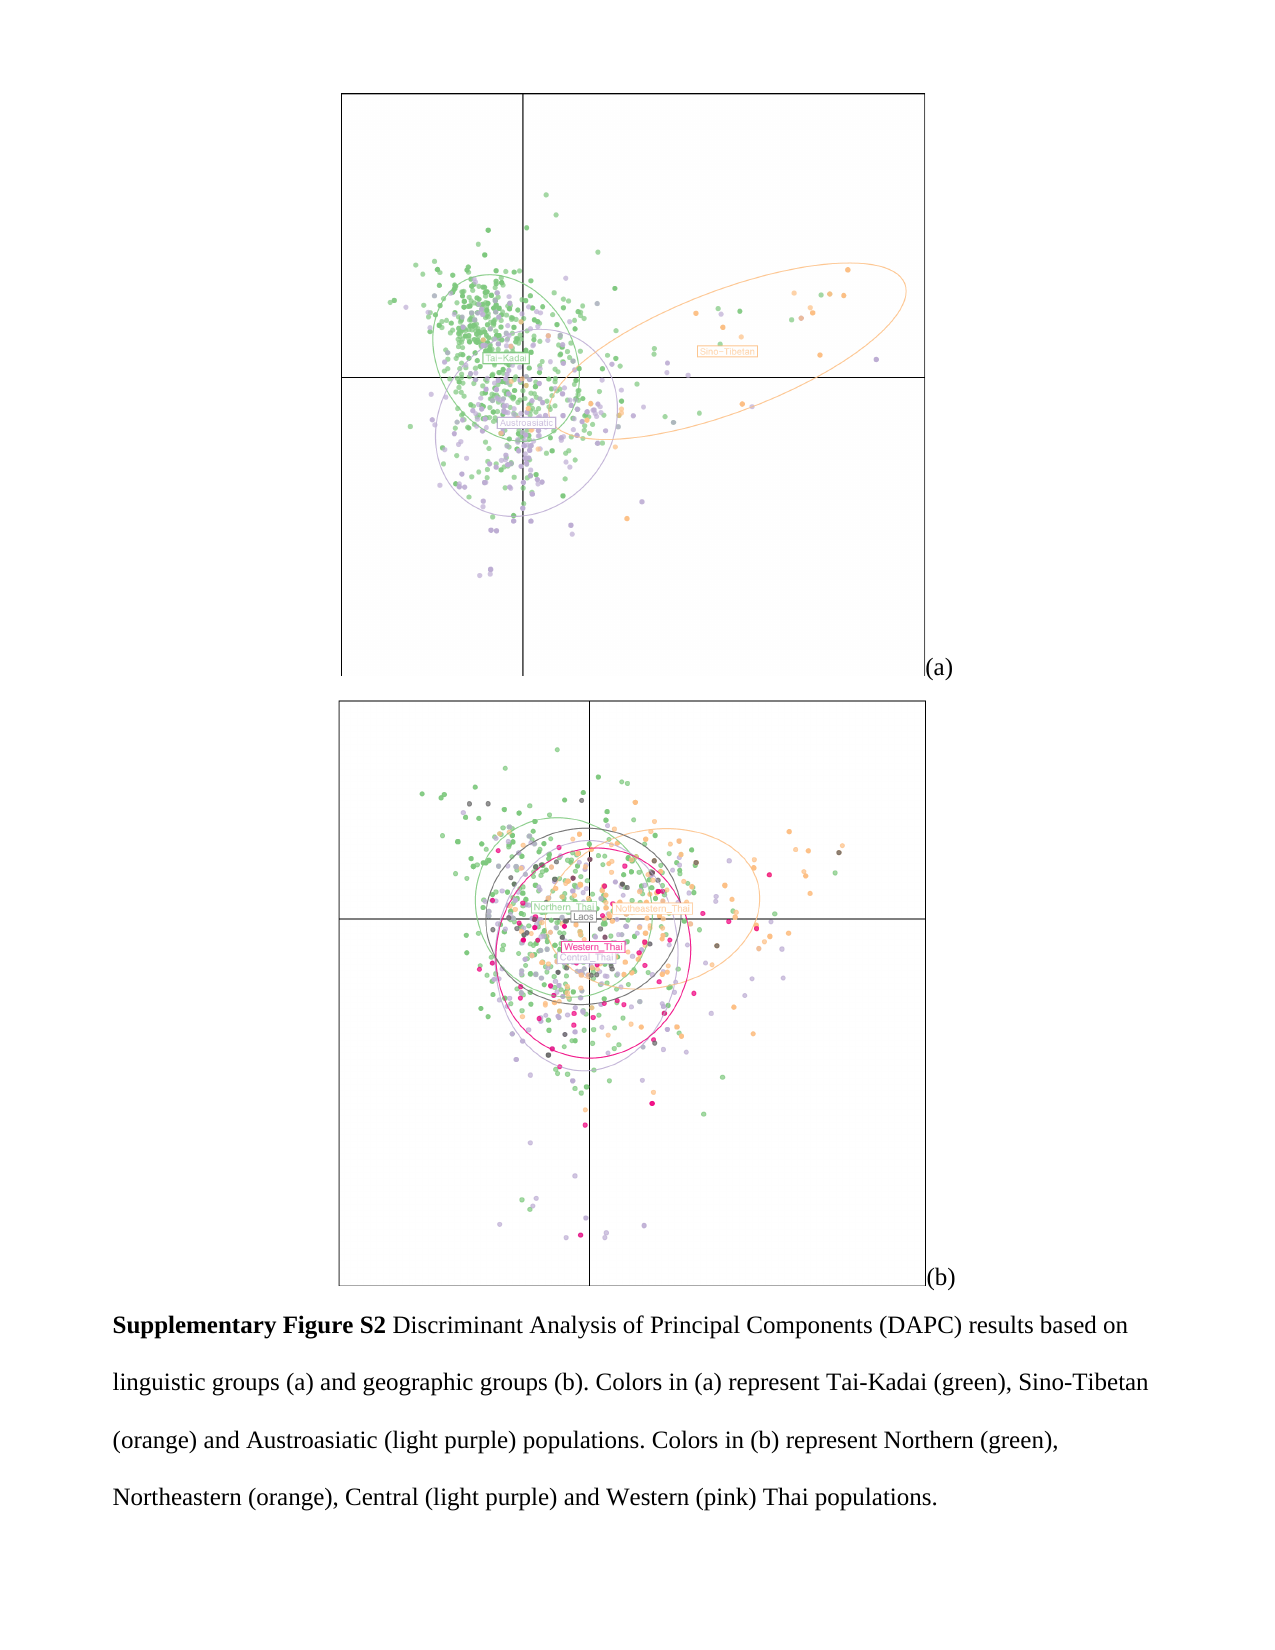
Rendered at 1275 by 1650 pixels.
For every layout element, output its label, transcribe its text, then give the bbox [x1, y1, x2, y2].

text (b) [112, 700, 1181, 1291]
text Supplementary Figure S2 Discriminant Analysis of Principal Components (DAPC) results based on linguistic groups (a) and geographic groups (b). Colors in (a) represent Tai-Kadai (green), Sino-Tibetan (orange) and Austroasiatic (light purple) populations. Colors in (b) represent Northern (green), Northeastern (orange), Central (light purple) and Western (pink) Thai populations. [112, 1310, 1181, 1511]
text (a) [112, 94, 1181, 681]
